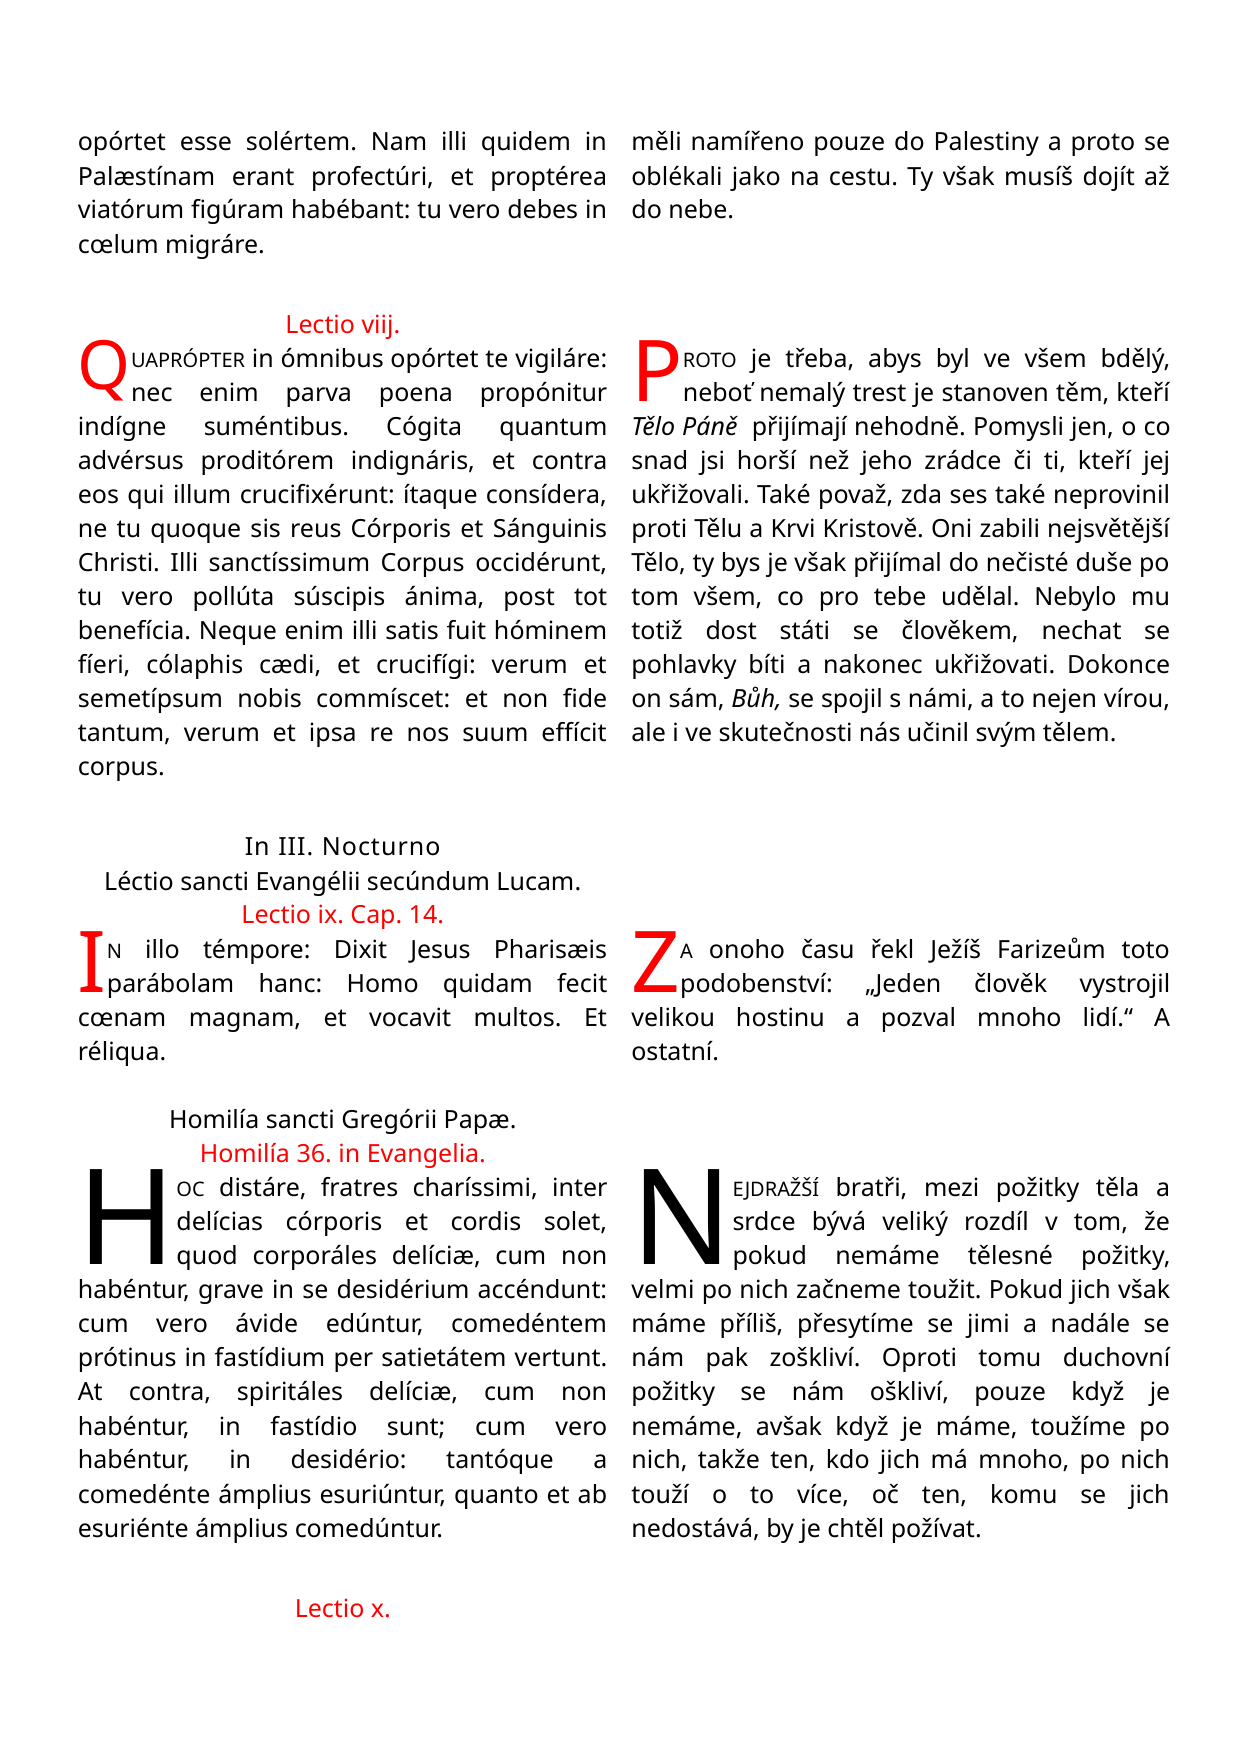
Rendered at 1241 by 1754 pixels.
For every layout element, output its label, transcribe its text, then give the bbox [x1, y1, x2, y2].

table_cell Lectio viij. Quaprópter in ómnibus opórtet te vigiláre: nec enim parva poena propónitur indígne suméntibus. Cógita quantum advérsus proditórem indignáris, et contra eos qui illum crucifixérunt: ítaque consídera, ne tu quoque sis reus Córporis et Sánguinis Christi. Illi sanctíssimum Corpus occidérunt, tu vero pollúta súscipis ánima‚ post tot benefícia. Neque enim illi satis fuit hóminem fíeri, cólaphis cædi, et crucifígi: verum et semetípsum nobis commíscet: et non fide tantum, verum et ipsa re nos suum effícit corpus. [66, 300, 619, 823]
table_cell měli namířeno pouze do Palestiny a proto se oblékali jako na cestu. Ty však musíš dojít až do nebe. [619, 118, 1182, 300]
table_cell Za onoho času řekl Ježíš Farizeům toto podobenství: „Jeden člověk vystrojil velikou hostinu a pozval mnoho lidí.“ A ostatní. Nejdražší bratři, mezi požitky těla a srdce bývá veliký rozdíl v tom, že pokud nemáme tělesné požitky, velmi po nich začneme toužit. Pokud jich však máme příliš, přesytíme se jimi a nadále se nám pak zoškliví. Oproti tomu duchovní požitky se nám oškliví, pouze když je nemáme, avšak když je máme, toužíme po nich, takže ten, kdo jich má mnoho, po nich touží o to více, oč ten, komu se jich nedostává, by je chtěl požívat. [619, 823, 1182, 1584]
table_cell In III. Nocturno Léctio sancti Evangélii secúndum Lucam. Lectio ix. Cap. 14. In illo témpore: Dixit Jesus Pharisæis parábolam hanc: Homo quidam fecit cœnam magnam, et vocavit multos. Et réliqua. Homilía sancti Gregórii Papæ. Homilía 36. in Evangelia. Hoc distáre, fratres charíssimi, inter delícias córporis et cordis solet, quod corporáles delíciæ‚ cum non habéntur, grave in se desidérium accéndunt: cum vero ávide edúntur, comedéntem prótinus in fastídium per satietátem vertunt. At contra, spiritáles delíciæ, cum non habéntur‚ in fastídio sunt; cum vero habéntur, in desidério: tantóque a comedénte ámplius esuriúntur, quanto et ab esuriénte ámplius comedúntur. [66, 823, 619, 1584]
table_cell Proto je třeba, abys byl ve všem bdělý, neboť nemalý trest je stanoven těm, kteří Tělo Páně přijímají nehodně. Pomysli jen, o co snad jsi horší než jeho zrádce či ti, kteří jej ukřižovali. Také považ, zda ses také neprovinil proti Tělu a Krvi Kristově. Oni zabili nejsvětější Tělo, ty bys je však přijímal do nečisté duše po tom všem, co pro tebe udělal. Nebylo mu totiž dost státi se člověkem, nechat se pohlavky bíti a nakonec ukřižovati. Dokonce on sám, Bůh, se spojil s námi, a to nejen vírou, ale i ve skutečnosti nás učinil svým tělem. [619, 300, 1182, 823]
table_cell [619, 1584, 1182, 1630]
table_cell opórtet esse solértem. Nam illi quidem in Palæstínam erant profectúri, et proptérea viatórum figúram habébant: tu vero debes in cœlum migráre. [66, 118, 619, 300]
table_cell Lectio x. [66, 1584, 619, 1630]
